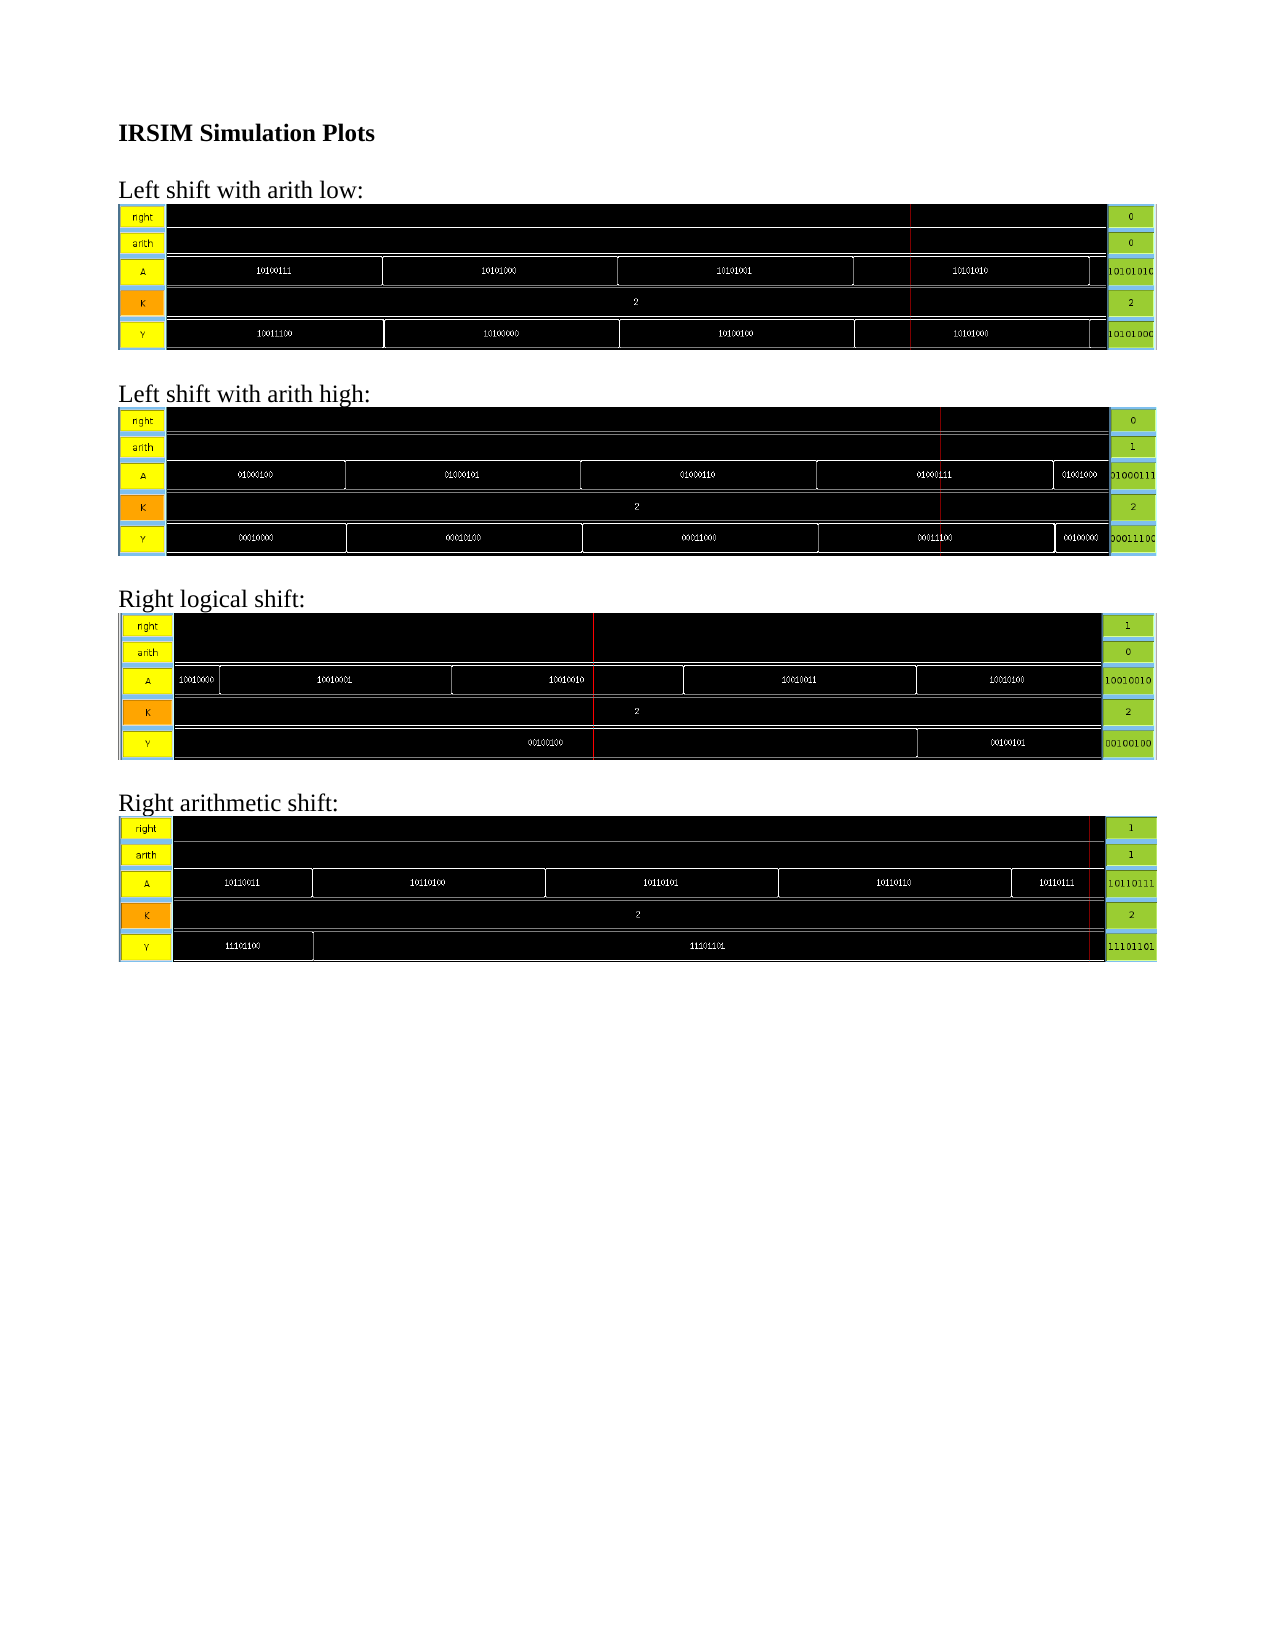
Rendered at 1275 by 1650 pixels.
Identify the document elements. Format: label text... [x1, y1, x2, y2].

text IRSIM Simulation Plots [118, 118, 1157, 147]
text Right arithmetic shift: [118, 788, 1157, 816]
picture [118, 204, 1157, 350]
picture [118, 613, 1157, 760]
text Left shift with arith high: [118, 379, 1157, 407]
text Right logical shift: [118, 584, 1157, 613]
picture [118, 407, 1157, 556]
picture [118, 816, 1157, 962]
text Left shift with arith low: [118, 176, 1157, 204]
